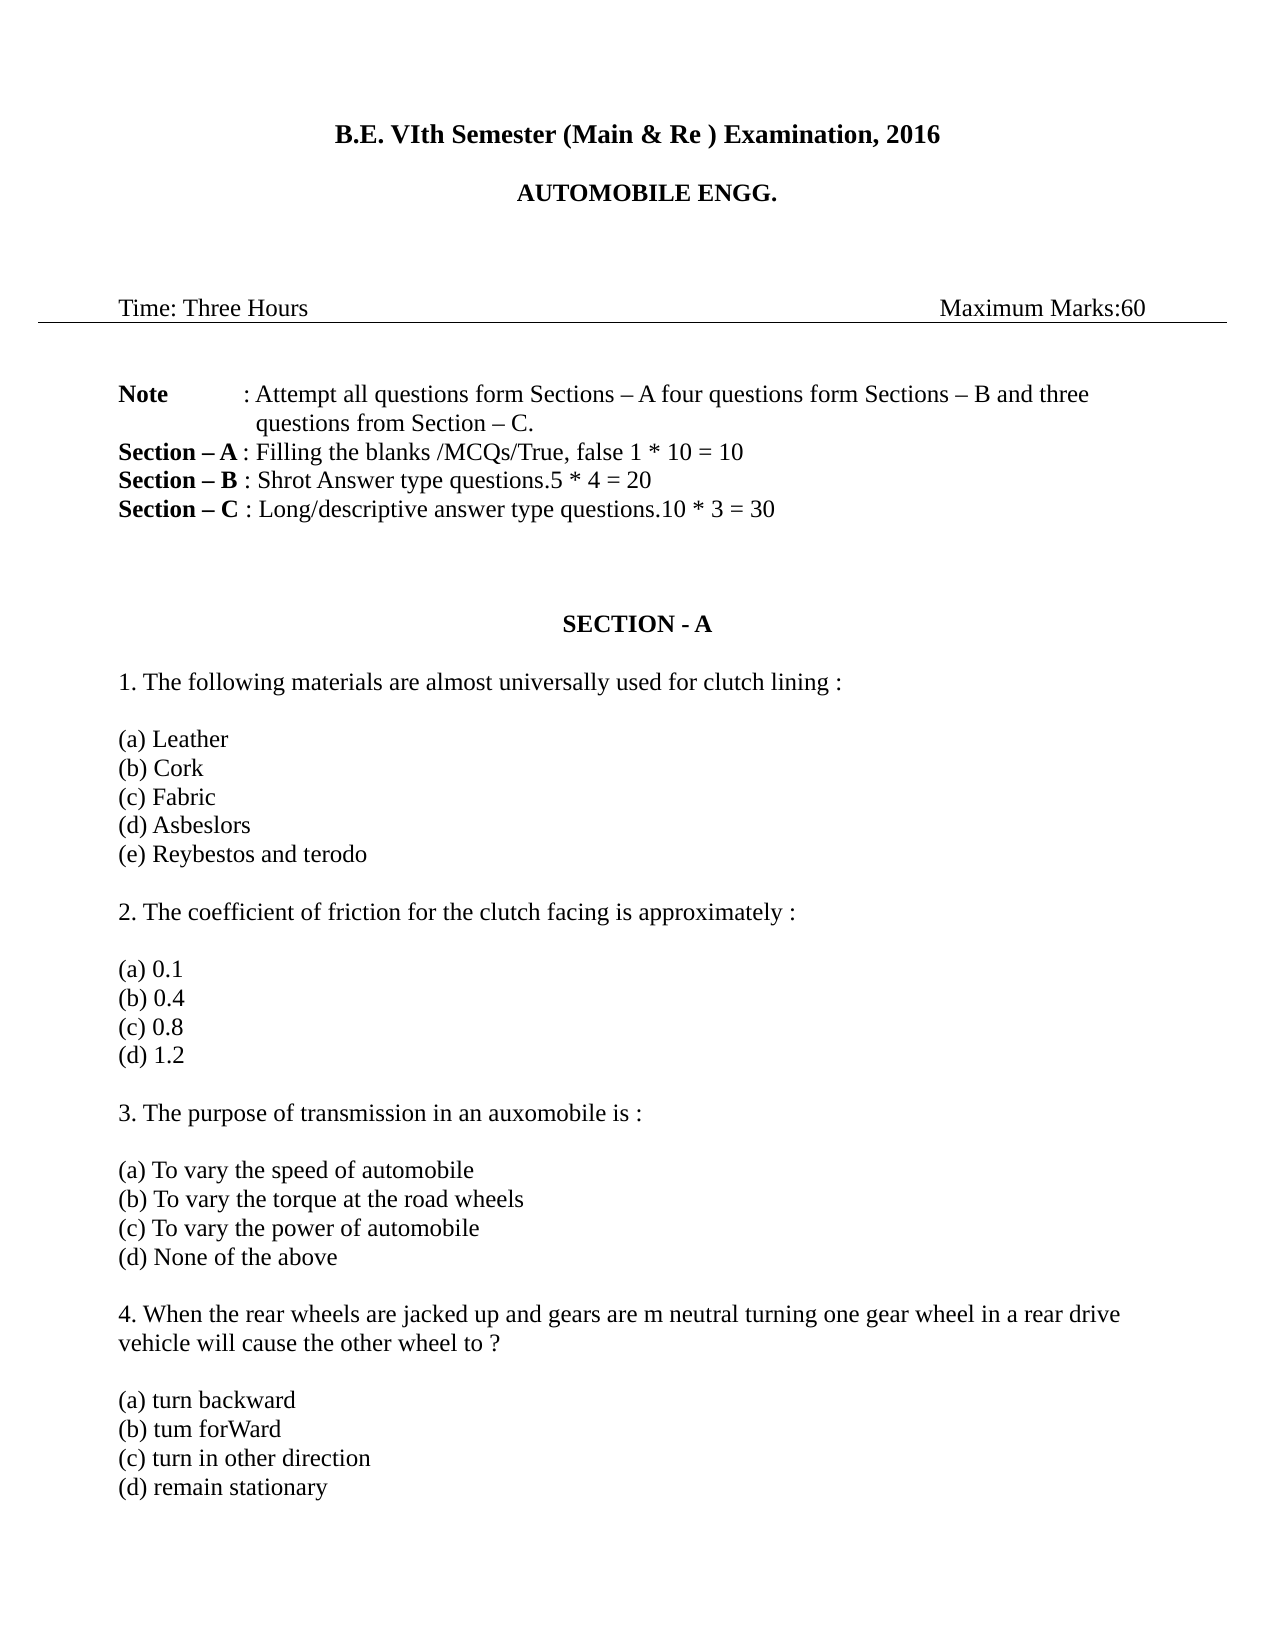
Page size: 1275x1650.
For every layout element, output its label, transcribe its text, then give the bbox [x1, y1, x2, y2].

text Section – B : Shrot Answer type questions.5 * 4 = 20 [118, 466, 1157, 494]
text 4. When the rear wheels are jacked up and gears are m neutral turning one gear wheel in a rear drive vehicle will cause the other wheel to ? [118, 1299, 1157, 1357]
text 2. The coefficient of friction for the clutch facing is approximately : [118, 897, 1157, 926]
text (a) Leather [118, 724, 1157, 753]
text (b) Cork [118, 753, 1157, 782]
text (c) Fabric [118, 782, 1157, 811]
text (a) To vary the speed of automobile [118, 1156, 1157, 1184]
text B.E. VIth Semester (Main & Re ) Examination, 2016 [118, 118, 1157, 149]
text (d) None of the above [118, 1242, 1157, 1271]
text (c) To vary the power of automobile [118, 1213, 1157, 1242]
text (a) 0.1 [118, 954, 1157, 983]
text (a) turn backward [118, 1386, 1157, 1414]
text (b) To vary the torque at the road wheels [118, 1184, 1157, 1213]
text 3. The purpose of transmission in an auxomobile is : [118, 1098, 1157, 1127]
text (d) remain stationary [118, 1472, 1157, 1501]
text Section – A : Filling the blanks /MCQs/True, false 1 * 10 = 10 [118, 437, 1157, 466]
text (e) Reybestos and terodo [118, 839, 1157, 868]
text (b) tum forWard [118, 1414, 1157, 1443]
text (c) turn in other direction [118, 1443, 1157, 1472]
text Time: Three Hours Maximum Marks:60 [118, 293, 1157, 322]
text (c) 0.8 [118, 1012, 1157, 1041]
text (d) 1.2 [118, 1041, 1157, 1069]
text Note : Attempt all questions form Sections – A four questions form Sections – B and three [118, 379, 1157, 408]
text Section – C : Long/descriptive answer type questions.10 * 3 = 30 [118, 494, 1157, 523]
text 1. The following materials are almost universally used for clutch lining : [118, 667, 1157, 696]
text (d) Asbeslors [118, 811, 1157, 839]
text AUTOMOBILE ENGG. [118, 178, 1157, 207]
text (b) 0.4 [118, 983, 1157, 1012]
text questions from Section – C. [118, 408, 1157, 437]
text SECTION - A [118, 609, 1157, 638]
